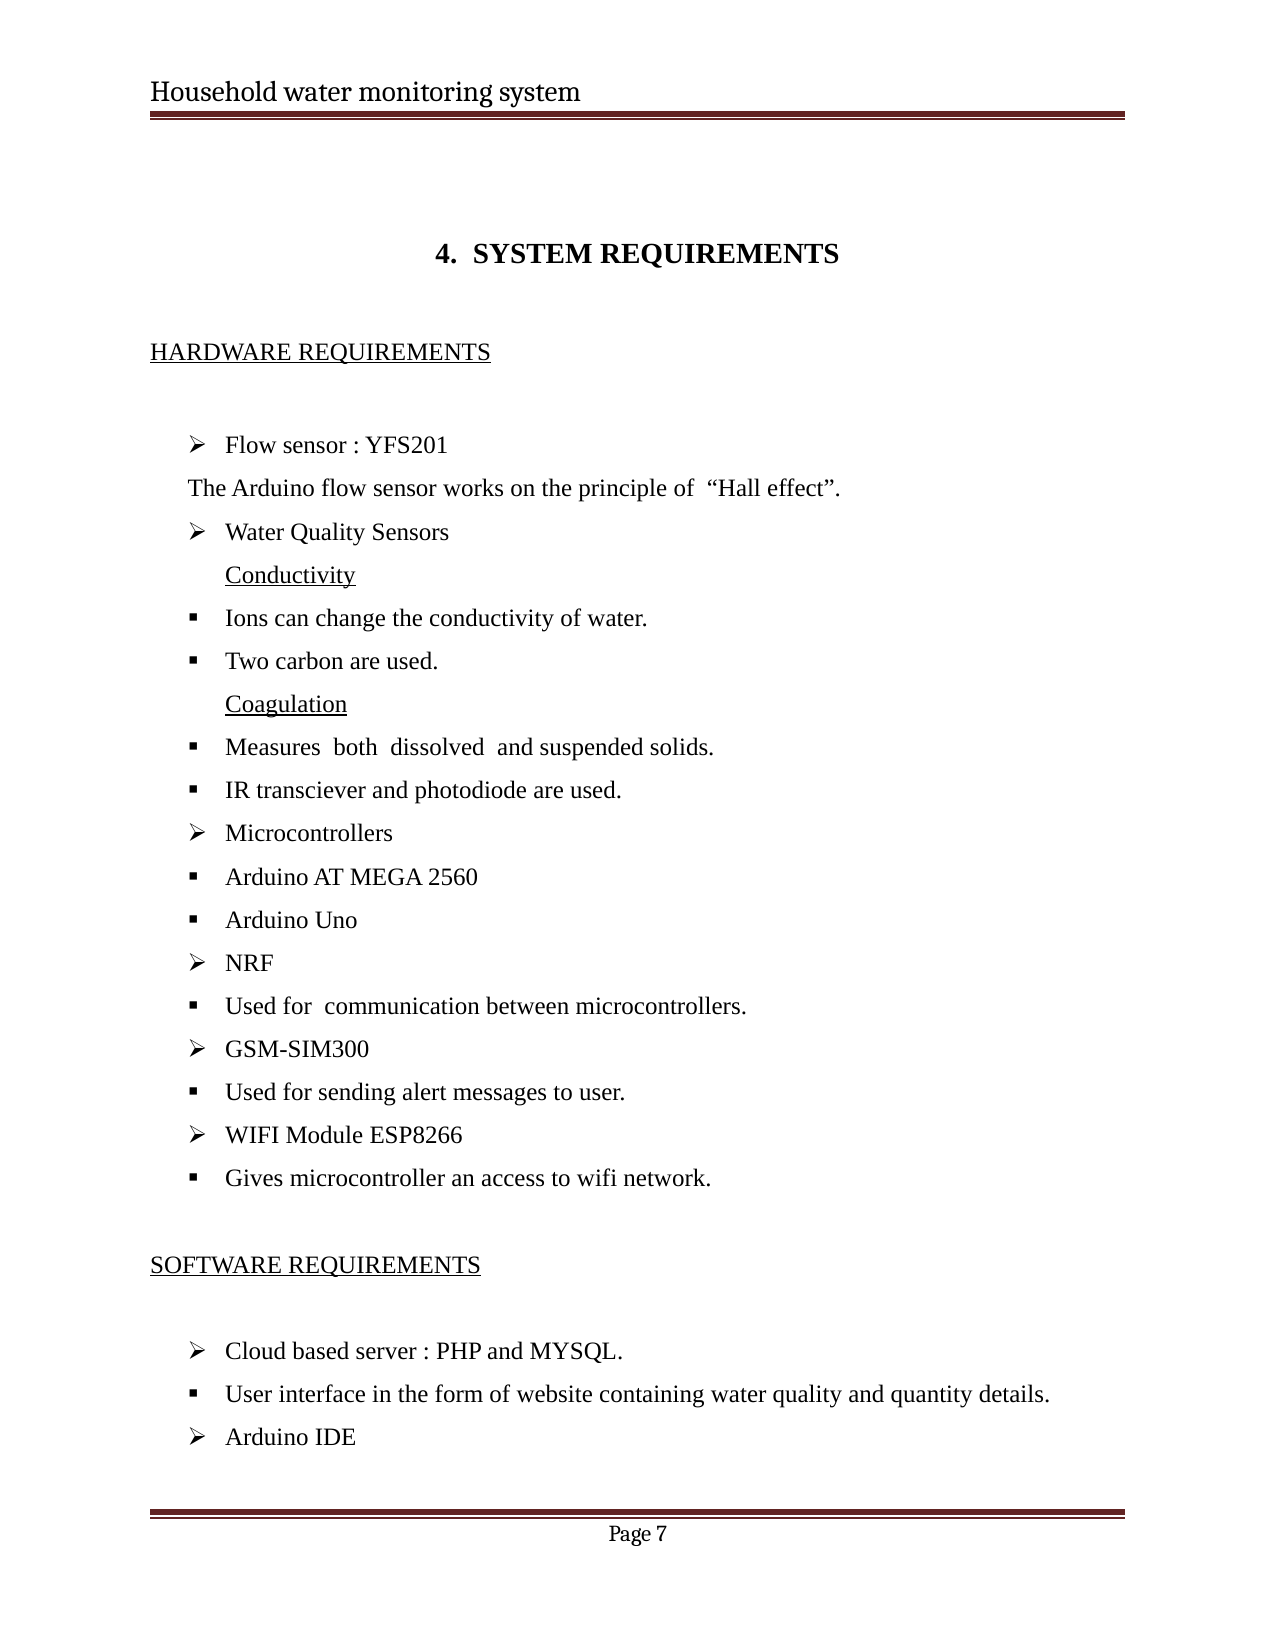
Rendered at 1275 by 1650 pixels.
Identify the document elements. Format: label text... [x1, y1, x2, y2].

list Arduino AT MEGA 2560 [187, 862, 1125, 890]
list Used for sending alert messages to user. [187, 1077, 1125, 1106]
list IR transciever and photodiode are used. [187, 775, 1125, 804]
list Coagulation [225, 689, 1125, 718]
list Measures both dissolved and suspended solids. [187, 732, 1125, 761]
list Microcontrollers [187, 818, 1125, 847]
text The Arduino flow sensor works on the principle of “Hall effect”. [187, 473, 1125, 502]
list User interface in the form of website containing water quality and quantity details. [187, 1379, 1125, 1408]
list Two carbon are used. [187, 646, 1125, 675]
text SOFTWARE REQUIREMENTS [150, 1250, 1125, 1278]
list Used for communication between microcontrollers. [187, 991, 1125, 1020]
text HARDWARE REQUIREMENTS [150, 337, 1125, 366]
list Arduino Uno [187, 905, 1125, 933]
list Arduino IDE [187, 1422, 1125, 1451]
list GSM-SIM300 [187, 1034, 1125, 1063]
list Ions can change the conductivity of water. [187, 603, 1125, 632]
list Conductivity [225, 560, 1125, 588]
list Cloud based server : PHP and MYSQL. [187, 1336, 1125, 1365]
list Water Quality Sensors [187, 517, 1125, 545]
list Flow sensor : YFS201 [187, 430, 1125, 459]
list NRF [187, 948, 1125, 977]
list SYSTEM REQUIREMENTS [150, 236, 1125, 270]
list WIFI Module ESP8266 [187, 1120, 1125, 1149]
list Gives microcontroller an access to wifi network. [187, 1163, 1125, 1192]
